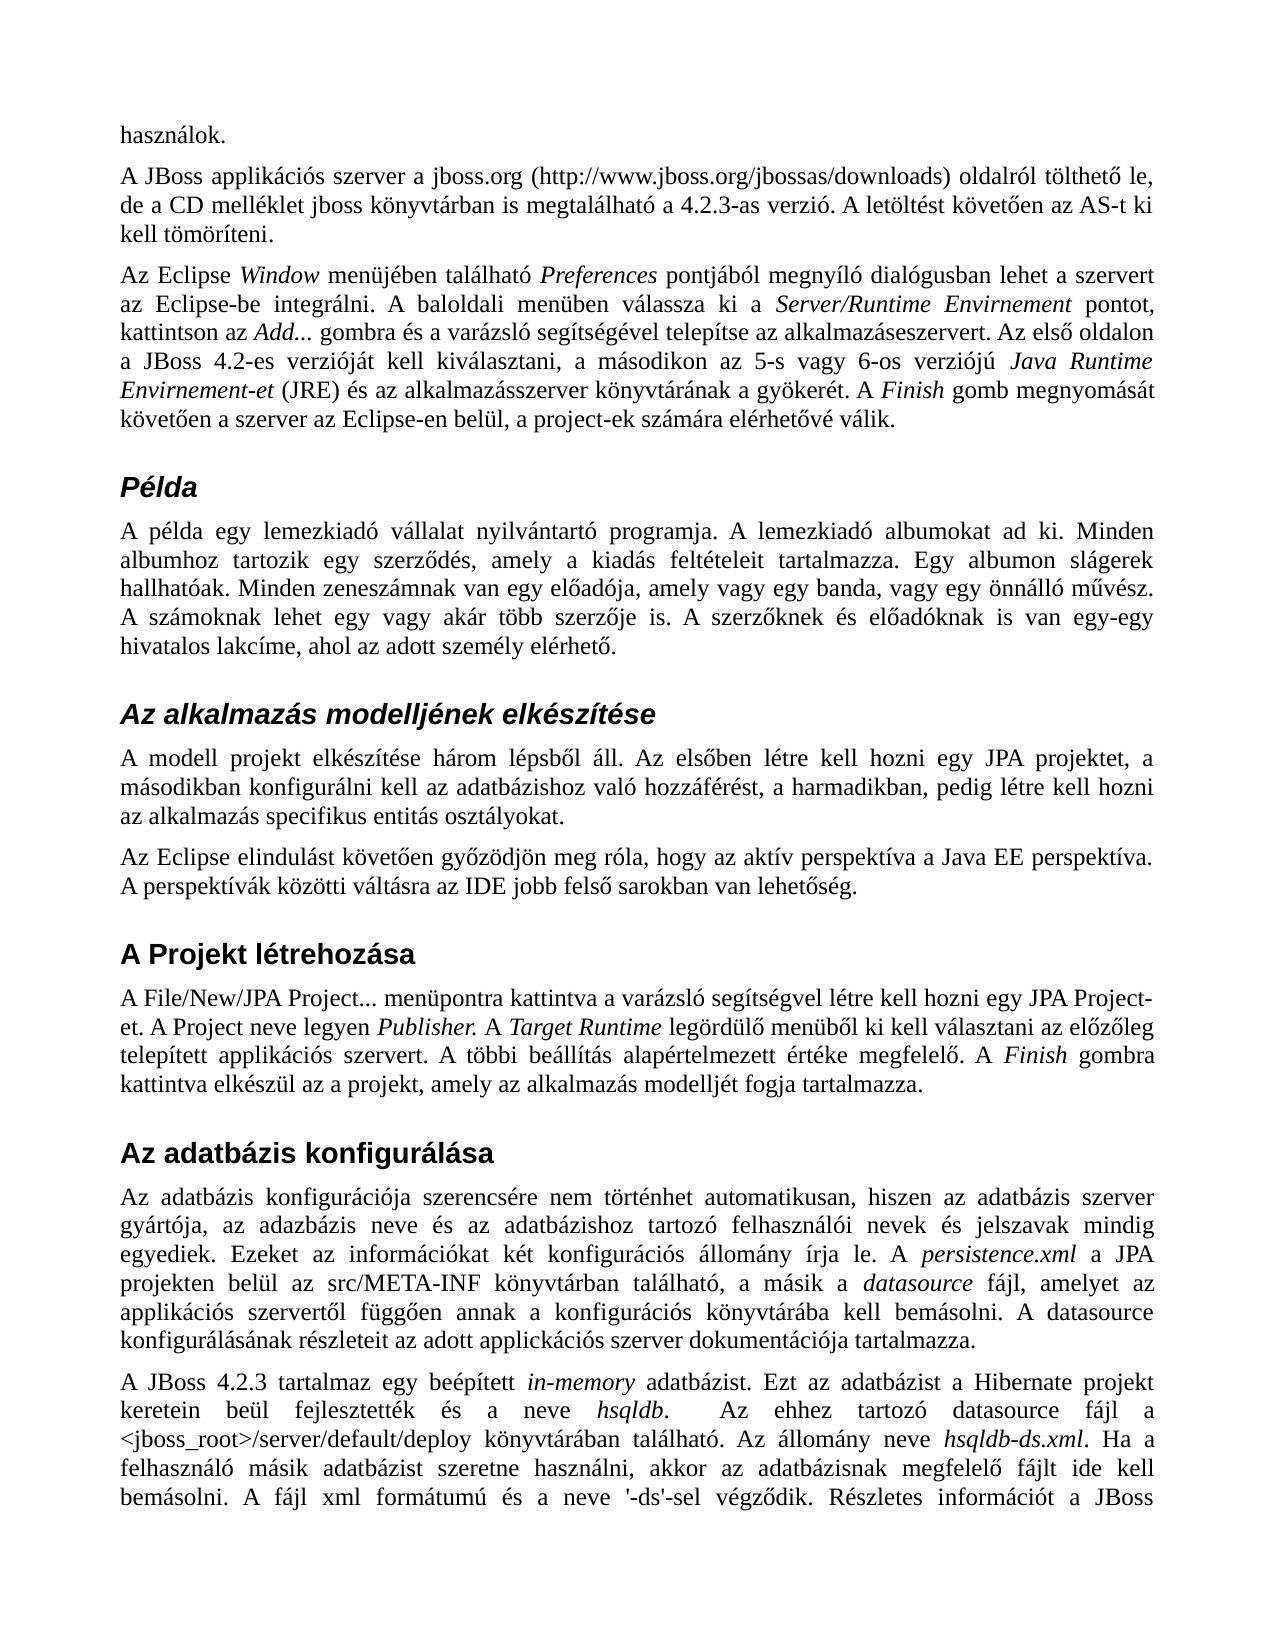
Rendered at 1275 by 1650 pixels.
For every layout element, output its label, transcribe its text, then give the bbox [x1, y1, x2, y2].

text Az adatbázis konfigurációja szerencsére nem történhet automatikusan, hiszen az adatbázis szerver gyártója, az adazbázis neve és az adatbázishoz tartozó felhasználói nevek és jelszavak mindig egyediek. Ezeket az információkat két konfigurációs állomány írja le. A persistence.xml a JPA projekten belül az src/META-INF könyvtárban található, a másik a datasource fájl, amelyet az applikációs szervertől függően annak a konfigurációs könyvtárába kell bemásolni. A datasource konfigurálásának részleteit az adott applickációs szerver dokumentációja tartalmazza. [120, 1182, 1155, 1354]
text A JBoss applikációs szerver a jboss.org (http://www.jboss.org/jbossas/downloads) oldalról tölthető le, de a CD melléklet jboss könyvtárban is megtalálható a 4.2.3-as verzió. A letöltést követően az AS-t ki kell tömöríteni. [120, 161, 1155, 247]
text Az Eclipse Window menüjében található Preferences pontjából megnyíló dialógusban lehet a szervert az Eclipse-be integrálni. A baloldali menüben válassza ki a Server/Runtime Envirnement pontot, kattintson az Add... gombra és a varázsló segítségével telepítse az alkalmazáseszervert. Az első oldalon a JBoss 4.2-es verzióját kell kiválasztani, a másodikon az 5-s vagy 6-os verziójú Java Runtime Envirnement-et (JRE) és az alkalmazásszerver könyvtárának a gyökerét. A Finish gomb megnyomását követően a szerver az Eclipse-en belül, a project-ek számára elérhetővé válik. [120, 260, 1155, 432]
text A modell projekt elkészítése három lépsből áll. Az elsőben létre kell hozni egy JPA projektet, a másodikban konfigurálni kell az adatbázishoz való hozzáférést, a harmadikban, pedig létre kell hozni az alkalmazás specifikus entitás osztályokat. [120, 743, 1155, 829]
text A példa egy lemezkiadó vállalat nyilvántartó programja. A lemezkiadó albumokat ad ki. Minden albumhoz tartozik egy szerződés, amely a kiadás feltételeit tartalmazza. Egy albumon slágerek hallhatóak. Minden zeneszámnak van egy előadója, amely vagy egy banda, vagy egy önnálló művész. A számoknak lehet egy vagy akár több szerzője is. A szerzőknek és előadóknak is van egy-egy hivatalos lakcíme, ahol az adott személy elérhető. [120, 516, 1155, 660]
subtitle Az adatbázis konfigurálása [120, 1136, 1155, 1169]
subtitle Az alkalmazás modelljének elkészítése [120, 697, 1155, 731]
text A JBoss 4.2.3 tartalmaz egy beépített in-memory adatbázist. Ezt az adatbázist a Hibernate projekt keretein beül fejlesztették és a neve hsqldb. Az ehhez tartozó datasource fájl a <jboss_root>/server/default/deploy könyvtárában található. Az állomány neve hsqldb-ds.xml. Ha a felhasználó másik adatbázist szeretne használni, akkor az adatbázisnak megfelelő fájlt ide kell bemásolni. A fájl xml formátumú és a neve '-ds'-sel végződik. Részletes információt a JBoss [120, 1367, 1155, 1510]
text A File/New/JPA Project... menüpontra kattintva a varázsló segítségvel létre kell hozni egy JPA Project-et. A Project neve legyen Publisher. A Target Runtime legördülő menüből ki kell választani az előzőleg telepített applikációs szervert. A többi beállítás alapértelmezett értéke megfelelő. A Finish gombra kattintva elkészül az a projekt, amely az alkalmazás modelljét fogja tartalmazza. [120, 983, 1155, 1098]
text Az Eclipse elindulást követően győzödjön meg róla, hogy az aktív perspektíva a Java EE perspektíva. A perspektívák közötti váltásra az IDE jobb felső sarokban van lehetőség. [120, 842, 1155, 899]
subtitle Példa [120, 470, 1155, 503]
subtitle A Projekt létrehozása [120, 937, 1155, 971]
text használok. [120, 120, 1155, 149]
